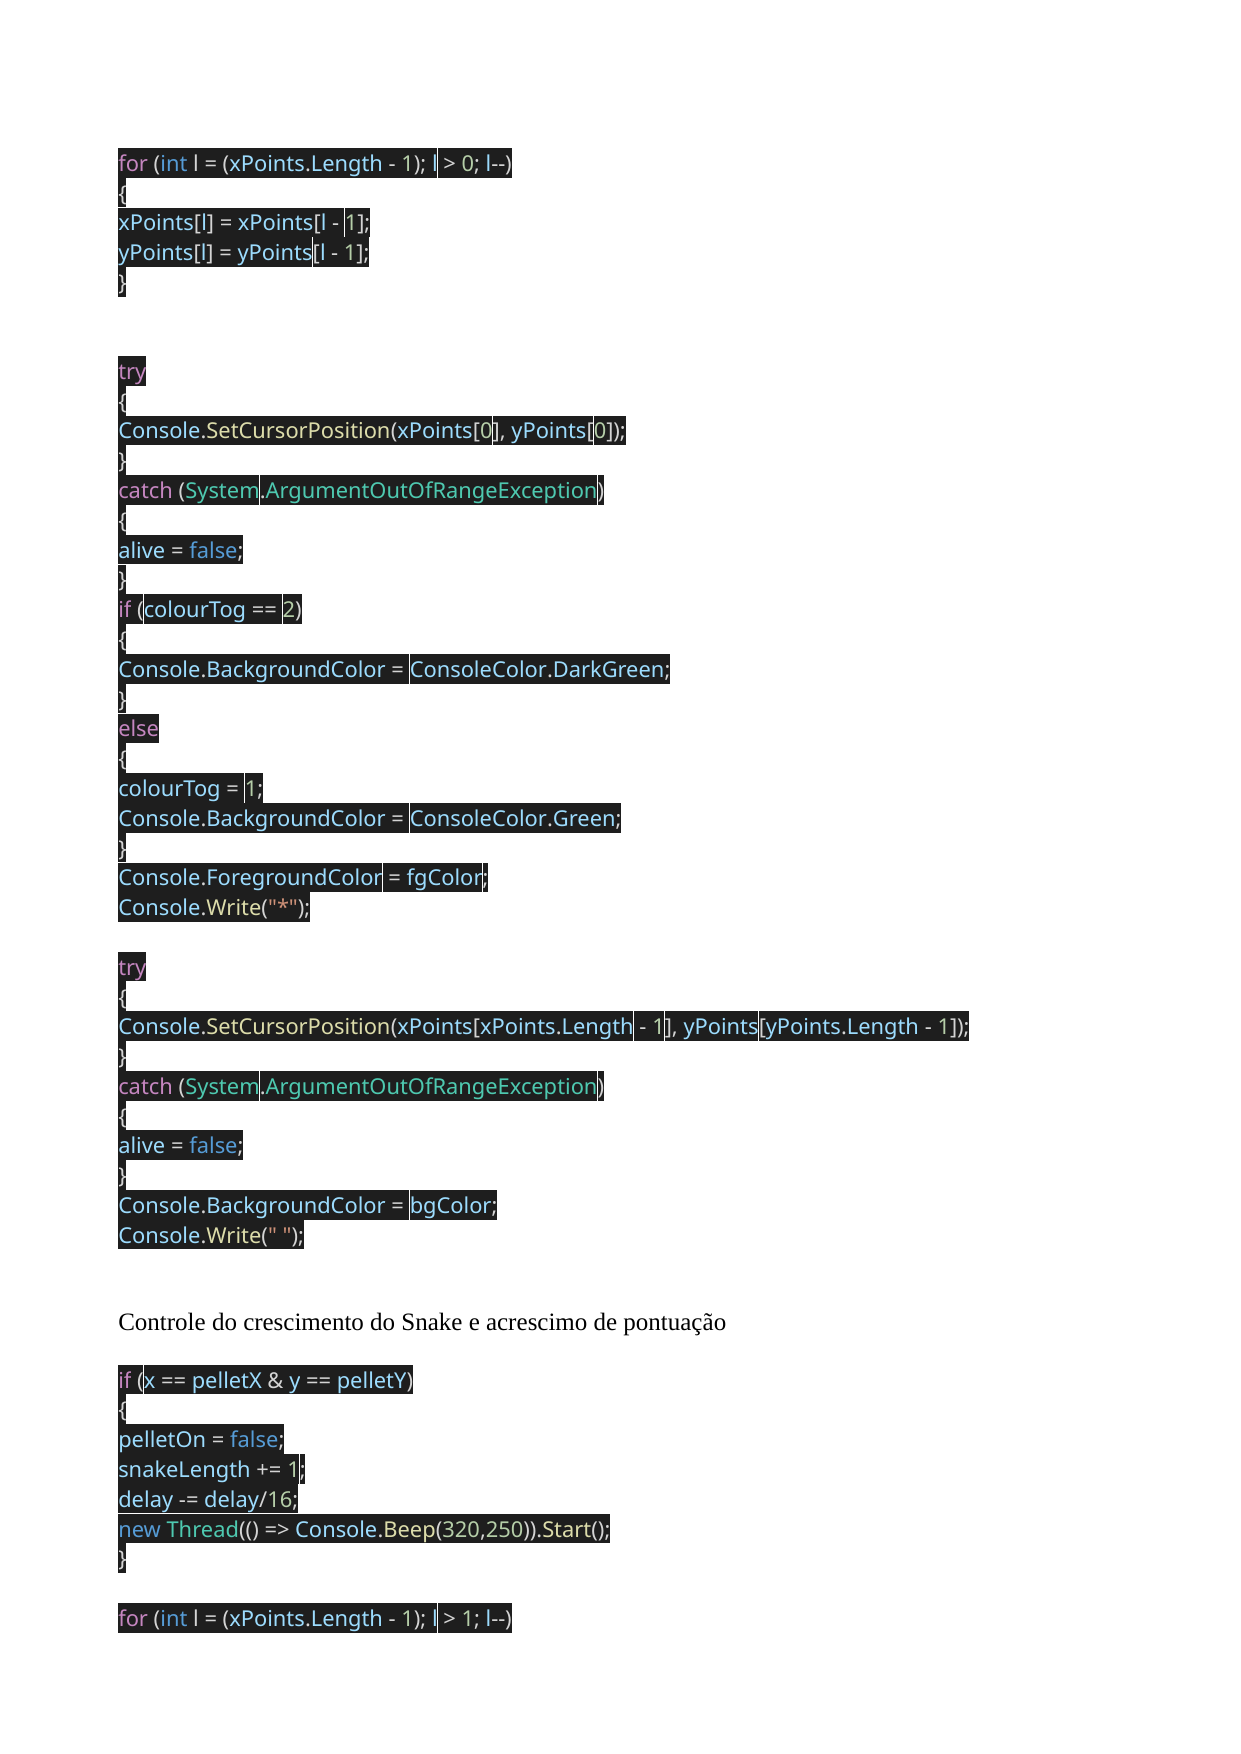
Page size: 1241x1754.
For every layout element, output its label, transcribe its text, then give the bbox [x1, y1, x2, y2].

text } [118, 1543, 1122, 1573]
text for (int l = (xPoints.Length - 1); l > 0; l--) [118, 148, 1122, 178]
text Console.BackgroundColor = ConsoleColor.DarkGreen; [118, 654, 1122, 684]
text { [118, 386, 1122, 416]
text try [118, 356, 1122, 386]
text { [118, 981, 1122, 1011]
text alive = false; [118, 535, 1122, 564]
text alive = false; [118, 1130, 1122, 1160]
text } [118, 833, 1122, 862]
text pelletOn = false; [118, 1424, 1122, 1454]
text } [118, 267, 1122, 297]
text if (colourTog == 2) [118, 594, 1122, 624]
text { [118, 178, 1122, 207]
text catch (System.ArgumentOutOfRangeException) [118, 1071, 1122, 1101]
text } [118, 1160, 1122, 1190]
text try [118, 952, 1122, 981]
text catch (System.ArgumentOutOfRangeException) [118, 475, 1122, 505]
text { [118, 624, 1122, 654]
text { [118, 505, 1122, 535]
text Console.Write("*"); [118, 892, 1122, 922]
text if (x == pelletX & y == pelletY) [118, 1364, 1122, 1394]
text Console.BackgroundColor = ConsoleColor.Green; [118, 803, 1122, 833]
text { [118, 1394, 1122, 1424]
text xPoints[l] = xPoints[l - 1]; [118, 207, 1122, 237]
text } [118, 445, 1122, 475]
text Console.BackgroundColor = bgColor; [118, 1190, 1122, 1220]
text } [118, 1041, 1122, 1071]
text Controle do crescimento do Snake e acrescimo de pontuação [118, 1307, 1122, 1336]
text Console.Write(" "); [118, 1220, 1122, 1249]
text Console.SetCursorPosition(xPoints[0], yPoints[0]); [118, 416, 1122, 445]
text { [118, 743, 1122, 773]
text { [118, 1101, 1122, 1130]
text } [118, 684, 1122, 713]
text colourTog = 1; [118, 773, 1122, 803]
text } [118, 564, 1122, 594]
text delay -= delay/16; [118, 1484, 1122, 1513]
text yPoints[l] = yPoints[l - 1]; [118, 237, 1122, 267]
text else [118, 713, 1122, 743]
text for (int l = (xPoints.Length - 1); l > 1; l--) [118, 1603, 1122, 1633]
text snakeLength += 1; [118, 1454, 1122, 1484]
text Console.SetCursorPosition(xPoints[xPoints.Length - 1], yPoints[yPoints.Length - 1]); [118, 1011, 1122, 1041]
text new Thread(() => Console.Beep(320,250)).Start(); [118, 1513, 1122, 1543]
text Console.ForegroundColor = fgColor; [118, 862, 1122, 892]
